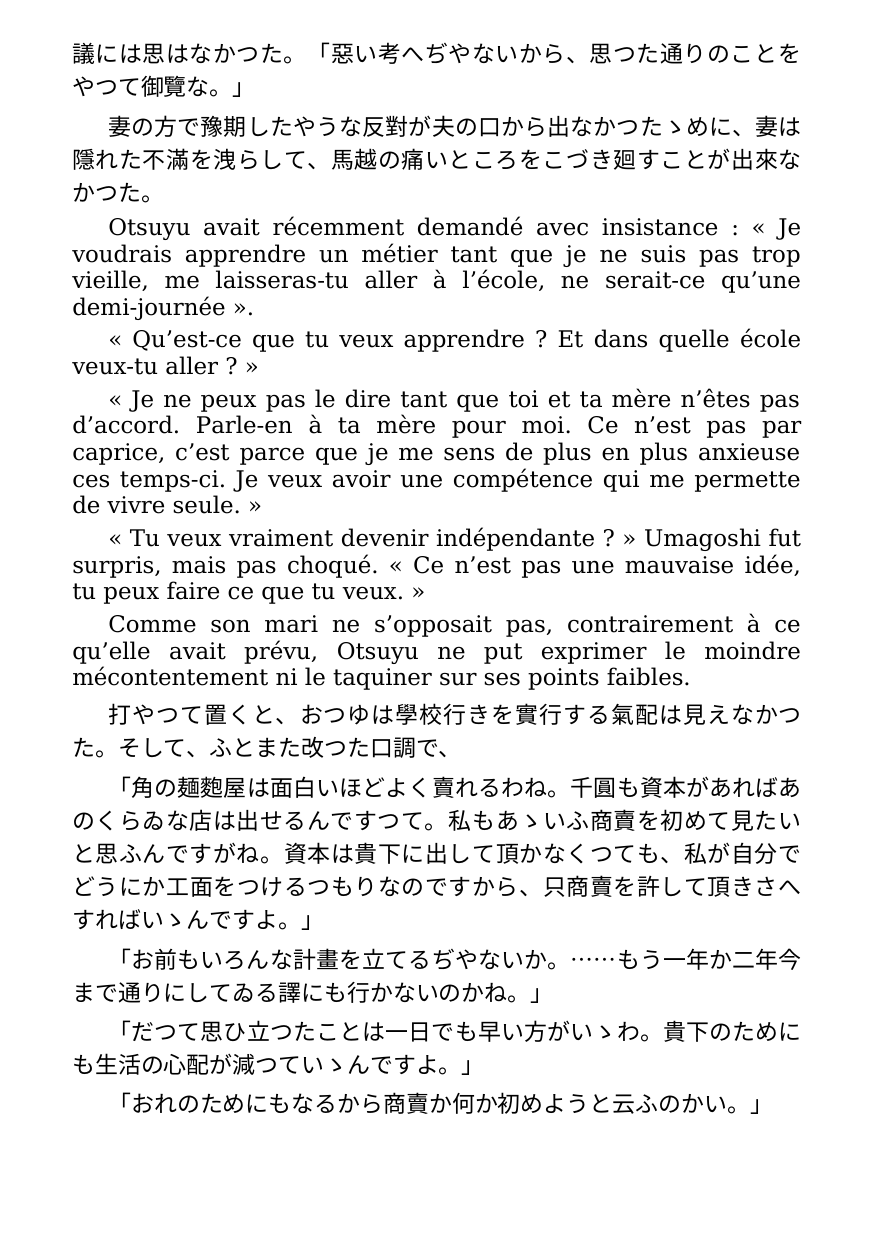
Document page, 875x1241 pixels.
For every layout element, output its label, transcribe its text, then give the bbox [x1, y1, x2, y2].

text « Qu’est-ce que tu veux apprendre ? Et dans quelle école veux-tu aller ? » [72, 327, 802, 380]
text 打やつて置くと、おつゆは學校行きを實行する氣配は見えなかつた。そして、ふとまた改つた口調で、 [72, 697, 802, 763]
text « Tu veux vraiment devenir indépendante ? » Umagoshi fut surpris, mais pas choqué. « Ce n’est pas une mauvaise idée, tu peux faire ce que tu veux. » [72, 525, 802, 605]
text 「おれのためにもなるから商賣か何か初めようと云ふのかい。」 [72, 1086, 802, 1119]
text 議には思はなかつた。「惡い考へぢやないから、思つた通りのことをやつて御覽な。」 [72, 36, 802, 102]
text 妻の方で豫期したやうな反對が夫の口から出なかつたゝめに、妻は隱れた不滿を洩らして、馬越の痛いところをこづき廻すことが出來なかつた。 [72, 108, 802, 208]
text 「角の麺麭屋は面白いほどよく賣れるわね。千圓も資本があればあのくらゐな店は出せるんですつて。私もあゝいふ商賣を初めて見たいと思ふんですがね。資本は貴下に出して頂かなくつても、私が自分でどうにか工面をつけるつもりなのですから、只商賣を許して頂きさへすればいゝんですよ。」 [72, 769, 802, 936]
text Otsuyu avait récemment demandé avec insistance : « Je voudrais apprendre un métier tant que je ne suis pas trop vieille, me laisseras-tu aller à l’école, ne serait-ce qu’une demi-journée ». [72, 214, 802, 321]
text Comme son mari ne s’opposait pas, contrairement à ce qu’elle avait prévu, Otsuyu ne put exprimer le moindre mécontentement ni le taquiner sur ses points faibles. [72, 611, 802, 691]
text 「お前もいろんな計畫を立てるぢやないか。……もう一年か二年今まで通りにしてゐる譯にも行かないのかね。」 [72, 942, 802, 1008]
text 「だつて思ひ立つたことは一日でも早い方がいゝわ。貴下のためにも生活の心配が減つていゝんですよ。」 [72, 1014, 802, 1080]
text « Je ne peux pas le dire tant que toi et ta mère n’êtes pas d’accord. Parle-en à ta mère pour moi. Ce n’est pas par caprice, c’est parce que je me sens de plus en plus anxieuse ces temps-ci. Je veux avoir une compétence qui me permette de vivre seule. » [72, 386, 802, 519]
